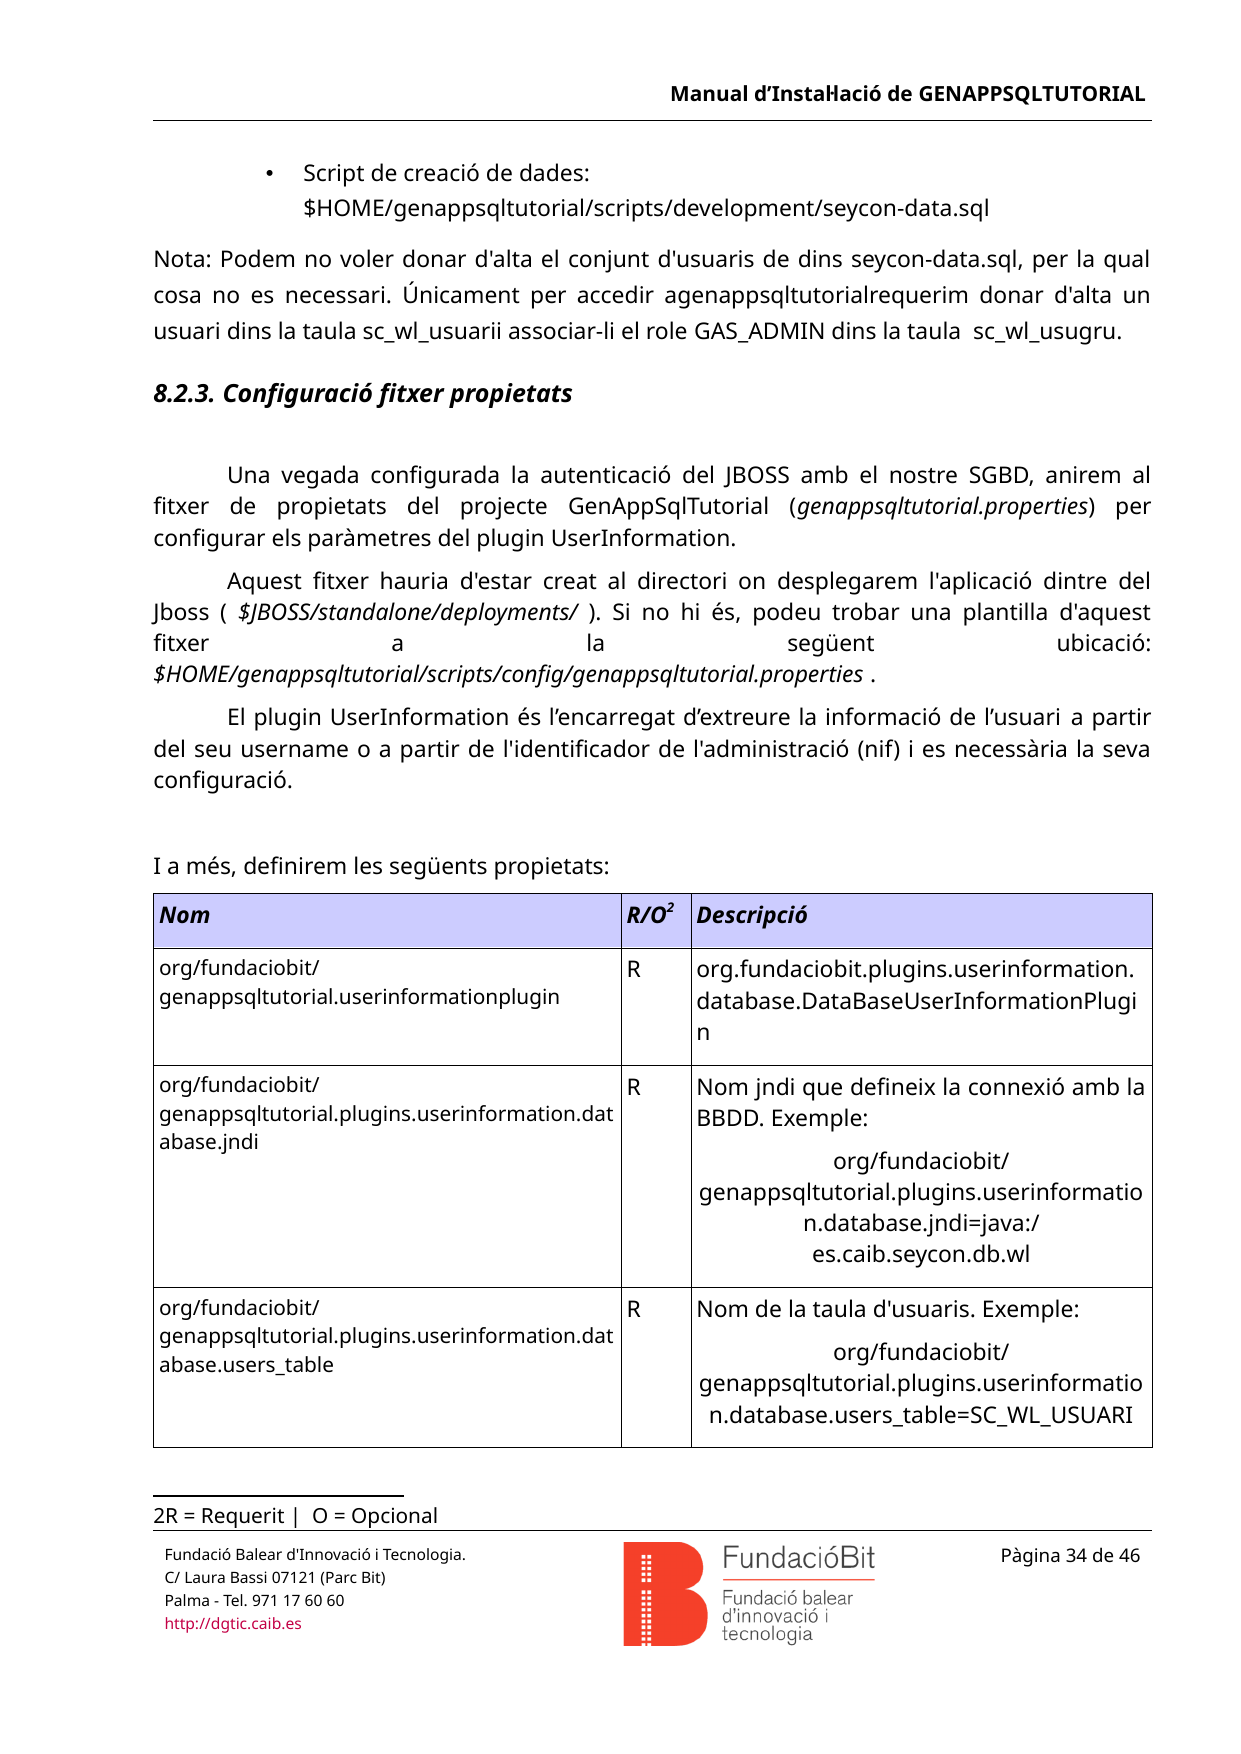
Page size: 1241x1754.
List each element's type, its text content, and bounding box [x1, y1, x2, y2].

table_header Nom [154, 894, 621, 947]
table_cell R [622, 1288, 691, 1447]
text Aquest fitxer hauria d'estar creat al directori on desplegarem l'aplicació dintre del Jboss ( $JBOSS/standalone/deployments/ ). Si no hi és, podeu trobar una plantilla d'aquest fitxer a la següent ubicació: $HOME/genappsqltutorial/scripts/config/genappsqltutorial.properties . [153, 564, 1152, 689]
table_cell Nom de la taula d'usuaris. Exemple: org/fundaciobit/genappsqltutorial.plugins.userinformation.database.users_table=SC_WL_USUARI [692, 1288, 1152, 1447]
table_cell R [622, 949, 691, 1064]
table_cell org/fundaciobit/genappsqltutorial.userinformationplugin [154, 949, 621, 1064]
table_cell org.fundaciobit.plugins.userinformation.database.DataBaseUserInformationPlugin [692, 949, 1152, 1064]
subtitle Configuració fitxer propietats [153, 376, 1152, 410]
table_header Descripció [692, 894, 1152, 947]
table_header R/O [622, 894, 691, 947]
table_cell Nom jndi que defineix la connexió amb la BBDD. Exemple: org/fundaciobit/genappsqltutorial.plugins.userinformation.database.jndi=java:/es.caib.seycon.db.wl [692, 1066, 1152, 1287]
text Nota: Podem no voler donar d'alta el conjunt d'usuaris de dins seycon-data.sql, per la qual cosa no es necessari. Únicament per accedir agenappsqltutorialrequerim donar d'alta un usuari dins la taula sc_wl_usuarii associar-li el role GAS_ADMIN dins la taula sc_wl_usugru. [153, 243, 1152, 346]
text I a més, definirem les següents propietats: [153, 850, 1152, 881]
list Script de creació de dades: $HOME/genappsqltutorial/scripts/development/seycon-data.sql [266, 156, 1152, 224]
table_cell org/fundaciobit/genappsqltutorial.plugins.userinformation.database.jndi [154, 1066, 621, 1287]
table_cell org/fundaciobit/genappsqltutorial.plugins.userinformation.database.users_table [154, 1288, 621, 1447]
picture [623, 1542, 875, 1646]
text El plugin UserInformation és l’encarregat d’extreure la informació de l’usuari a partir del seu username o a partir de l'identificador de l'administració (nif) i es necessària la seva configuració. [153, 701, 1152, 795]
table_cell R [622, 1066, 691, 1287]
text Una vegada configurada la autenticació del JBOSS amb el nostre SGBD, anirem al fitxer de propietats del projecte GenAppSqlTutorial (genappsqltutorial.properties) per configurar els paràmetres del plugin UserInformation. [153, 459, 1152, 553]
